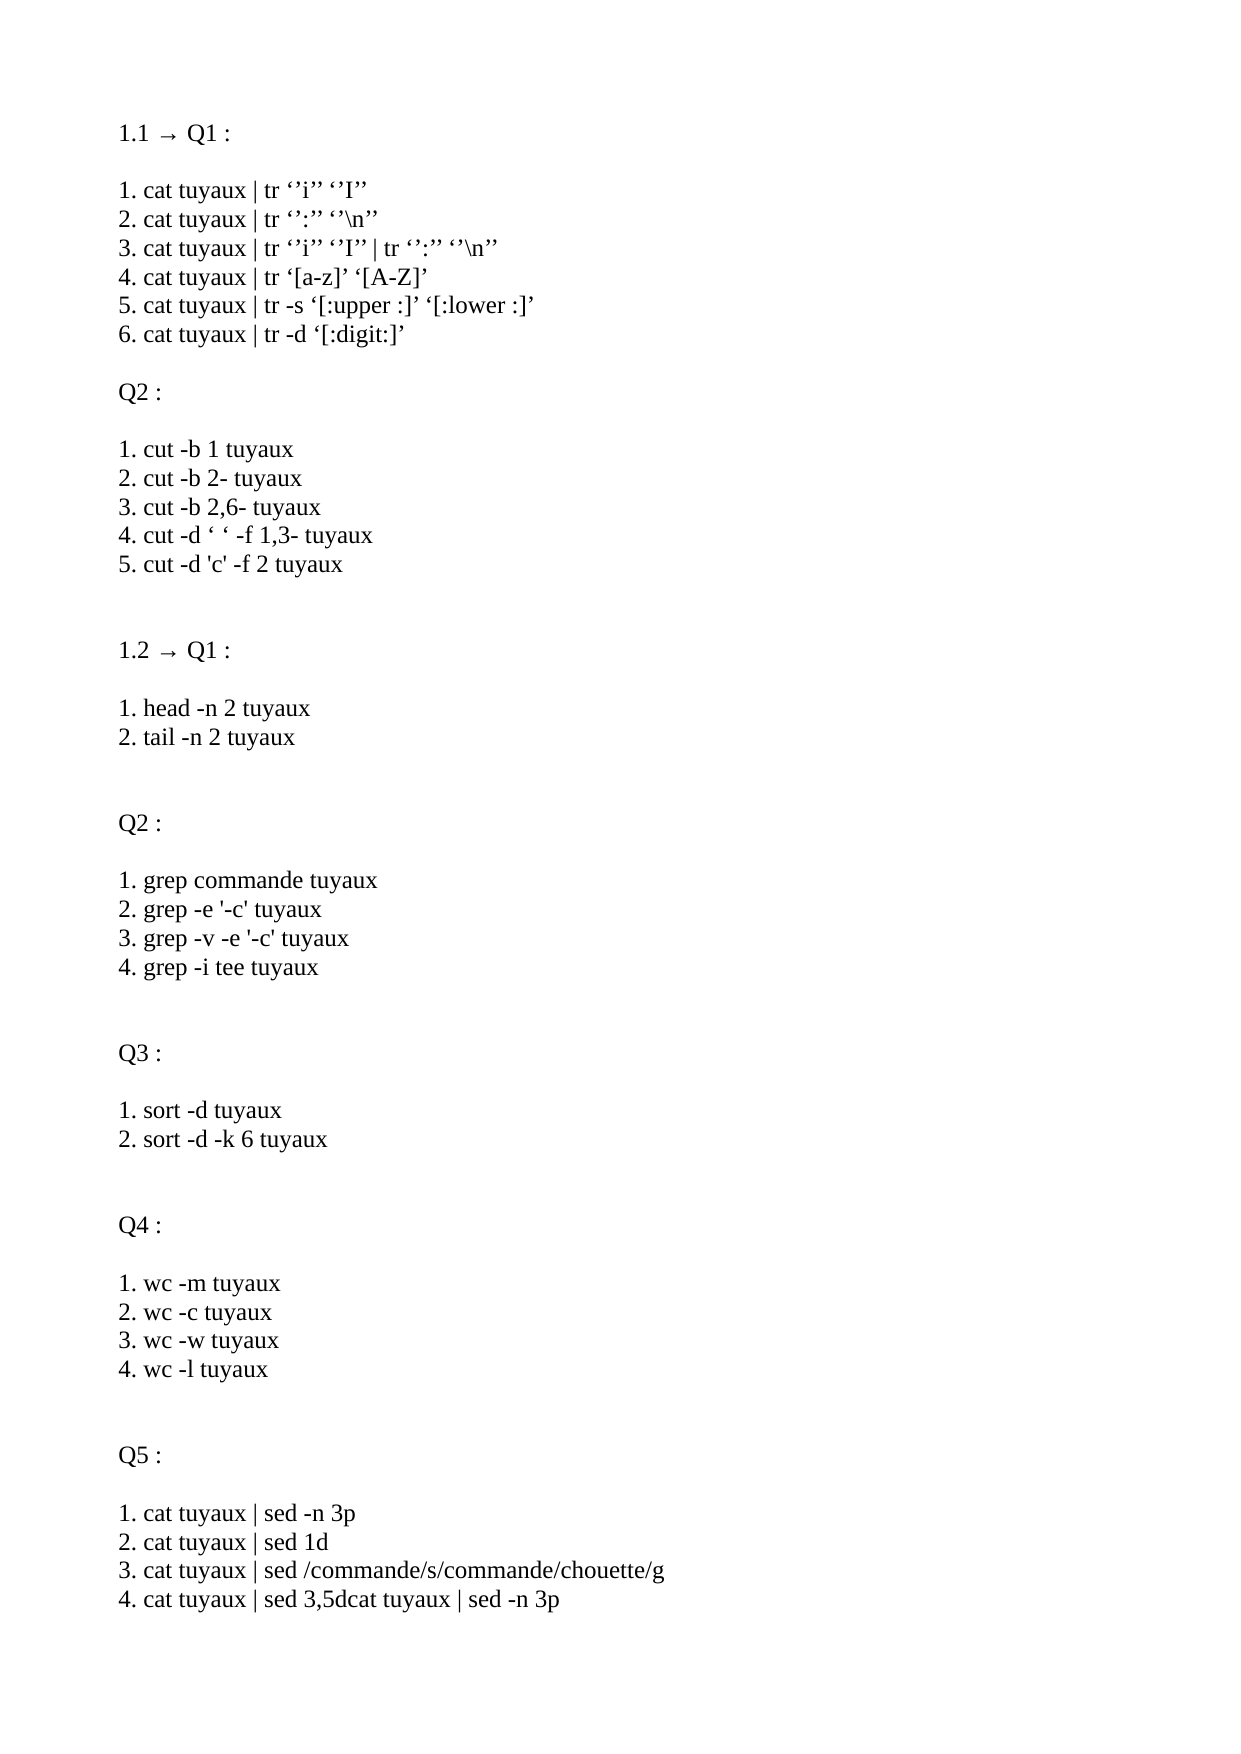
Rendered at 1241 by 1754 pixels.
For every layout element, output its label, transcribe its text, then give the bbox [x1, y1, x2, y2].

text Q3 : [118, 1038, 1122, 1067]
text 1. cat tuyaux | sed -n 3p [118, 1498, 1122, 1527]
text 4. cut -d ‘ ‘ -f 1,3- tuyaux [118, 521, 1122, 549]
text 1. wc -m tuyaux [118, 1268, 1122, 1297]
text Q5 : [118, 1441, 1122, 1469]
text 1. cut -b 1 tuyaux [118, 434, 1122, 463]
text 2. sort -d -k 6 tuyaux [118, 1124, 1122, 1153]
text Q2 : [118, 808, 1122, 837]
text 1.2 → Q1 : [118, 636, 1122, 664]
text 3. wc -w tuyaux [118, 1326, 1122, 1354]
text 4. cat tuyaux | sed 3,5dcat tuyaux | sed -n 3p [118, 1584, 1122, 1613]
text 5. cat tuyaux | tr -s ‘[:upper :]’ ‘[:lower :]’ [118, 291, 1122, 319]
text 2. cat tuyaux | sed 1d [118, 1527, 1122, 1556]
text 3. cat tuyaux | tr ‘’i’’ ‘’I’’ | tr ‘’:’’ ‘’\n’’ [118, 233, 1122, 262]
text 2. cut -b 2- tuyaux [118, 463, 1122, 492]
text 1.1 → Q1 : [118, 118, 1122, 147]
text 5. cut -d 'c' -f 2 tuyaux [118, 549, 1122, 578]
text 1. grep commande tuyaux [118, 866, 1122, 894]
text 4. wc -l tuyaux [118, 1354, 1122, 1383]
text 2. grep -e '-c' tuyaux [118, 894, 1122, 923]
text 3. grep -v -e '-c' tuyaux [118, 923, 1122, 952]
text 3. cut -b 2,6- tuyaux [118, 492, 1122, 521]
text 4. cat tuyaux | tr ‘[a-z]’ ‘[A-Z]’ [118, 262, 1122, 291]
text 2. wc -c tuyaux [118, 1297, 1122, 1326]
text 1. head -n 2 tuyaux [118, 693, 1122, 722]
text 1. cat tuyaux | tr ‘’i’’ ‘’I’’ [118, 176, 1122, 204]
text Q2 : [118, 377, 1122, 406]
text 4. grep -i tee tuyaux [118, 952, 1122, 981]
text 3. cat tuyaux | sed /commande/s/commande/chouette/g [118, 1556, 1122, 1584]
text 2. tail -n 2 tuyaux [118, 722, 1122, 751]
text 1. sort -d tuyaux [118, 1096, 1122, 1124]
text 6. cat tuyaux | tr -d ‘[:digit:]’ [118, 319, 1122, 348]
text Q4 : [118, 1211, 1122, 1239]
text 2. cat tuyaux | tr ‘’:’’ ‘’\n’’ [118, 204, 1122, 233]
